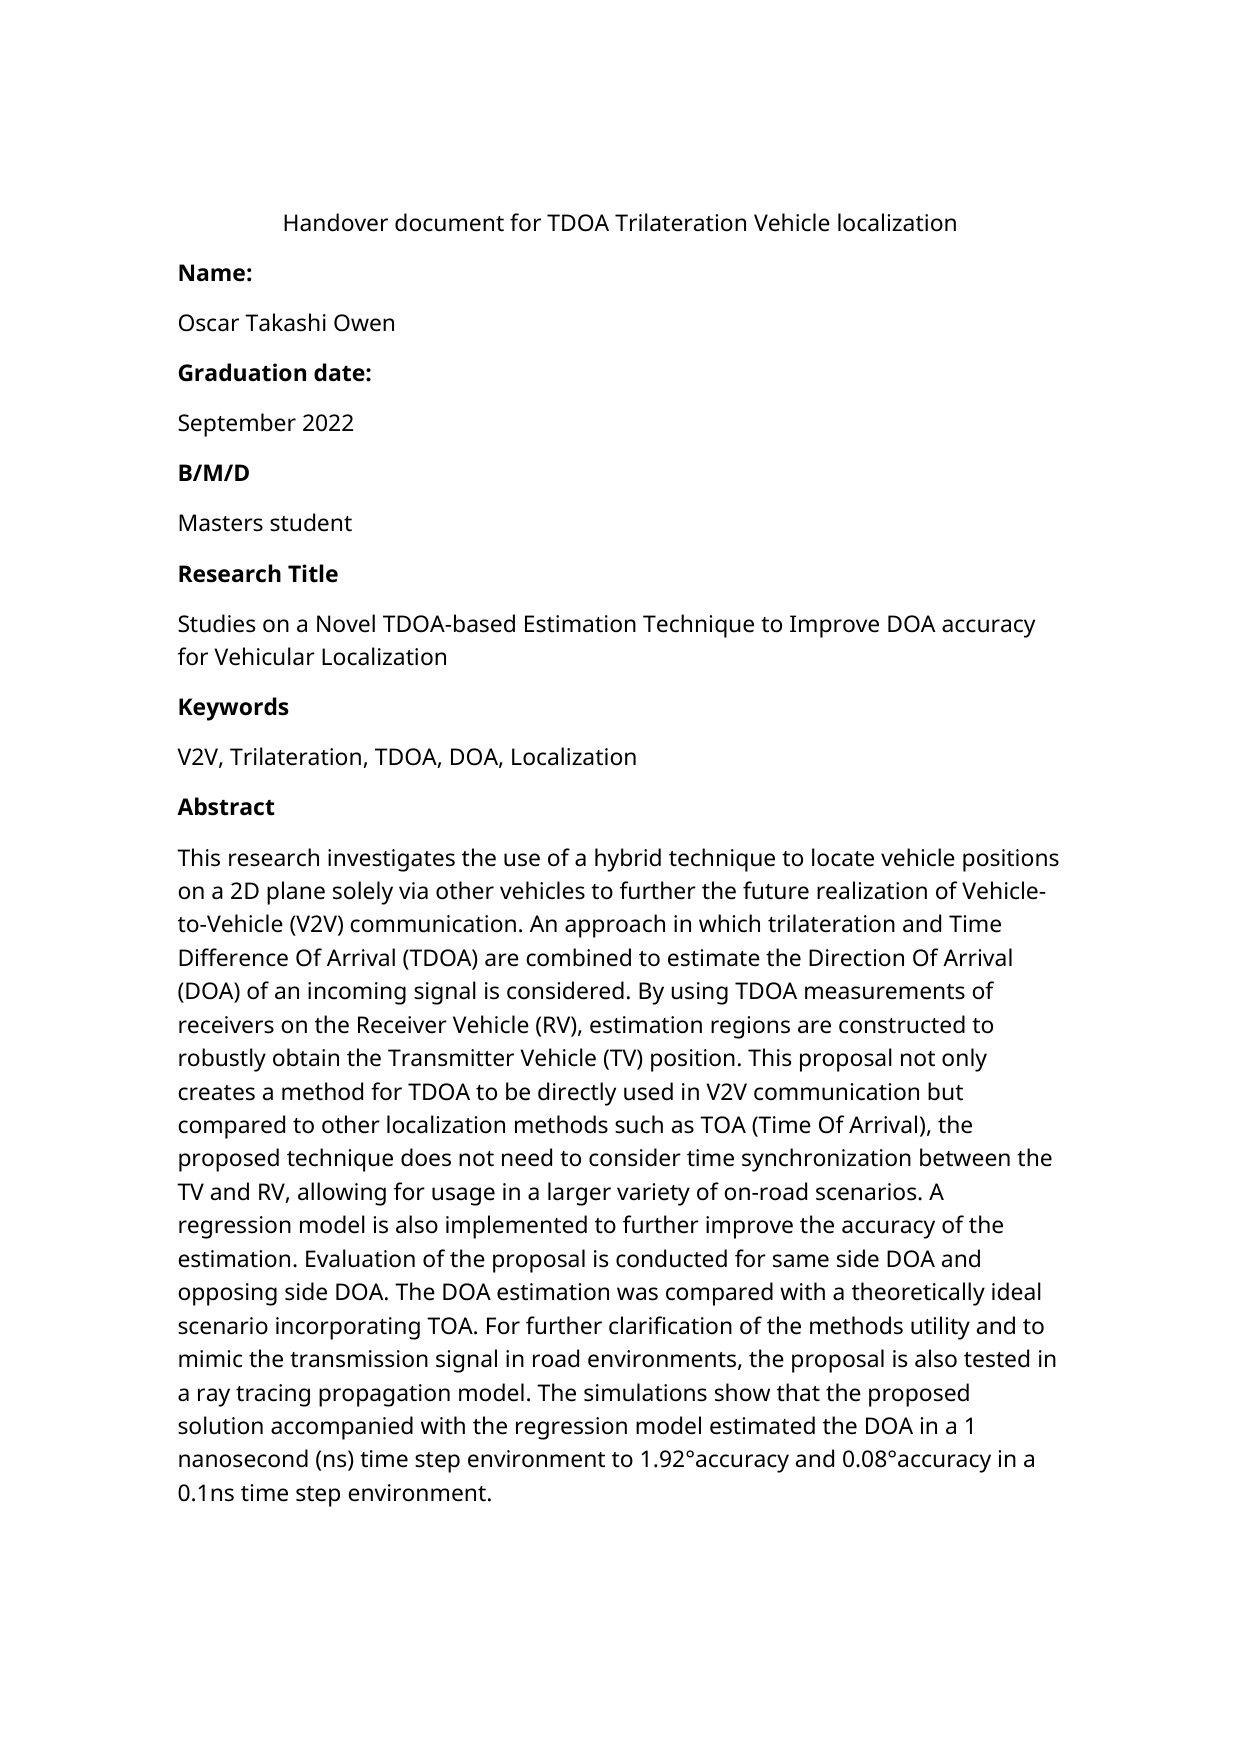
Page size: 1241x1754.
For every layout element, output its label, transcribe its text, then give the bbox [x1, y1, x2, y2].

text Name: [177, 257, 1063, 288]
text Masters student [177, 507, 1063, 539]
text Graduation date: [177, 357, 1063, 388]
text Keywords [177, 691, 1063, 722]
text Abstract [177, 791, 1063, 823]
text Research Title [177, 557, 1063, 589]
text September 2022 [177, 407, 1063, 438]
text B/M/D [177, 457, 1063, 488]
text Handover document for TDOA Trilateration Vehicle localization [177, 207, 1063, 238]
text Oscar Takashi Owen [177, 307, 1063, 338]
text Studies on a Novel TDOA-based Estimation Technique to Improve DOA accuracy for Vehicular Localization [177, 608, 1063, 672]
text This research investigates the use of a hybrid technique to locate vehicle positions on a 2D plane solely via other vehicles to further the future realization of Vehicle-to-Vehicle (V2V) communication. An approach in which trilateration and Time Difference Of Arrival (TDOA) are combined to estimate the Direction Of Arrival (DOA) of an incoming signal is considered. By using TDOA measurements of receivers on the Receiver Vehicle (RV), estimation regions are constructed to robustly obtain the Transmitter Vehicle (TV) position. This proposal not only creates a method for TDOA to be directly used in V2V communication but compared to other localization methods such as TOA (Time Of Arrival), the proposed technique does not need to consider time synchronization between the TV and RV, allowing for usage in a larger variety of on-road scenarios. A regression model is also implemented to further improve the accuracy of the estimation. Evaluation of the proposal is conducted for same side DOA and opposing side DOA. The DOA estimation was compared with a theoretically ideal scenario incorporating TOA. For further clarification of the methods utility and to mimic the transmission signal in road environments, the proposal is also tested in a ray tracing propagation model. The simulations show that the proposed solution accompanied with the regression model estimated the DOA in a 1 nanosecond (ns) time step environment to 1.92°accuracy and 0.08°accuracy in a 0.1ns time step environment. [177, 841, 1063, 1508]
text V2V, Trilateration, TDOA, DOA, Localization [177, 741, 1063, 772]
